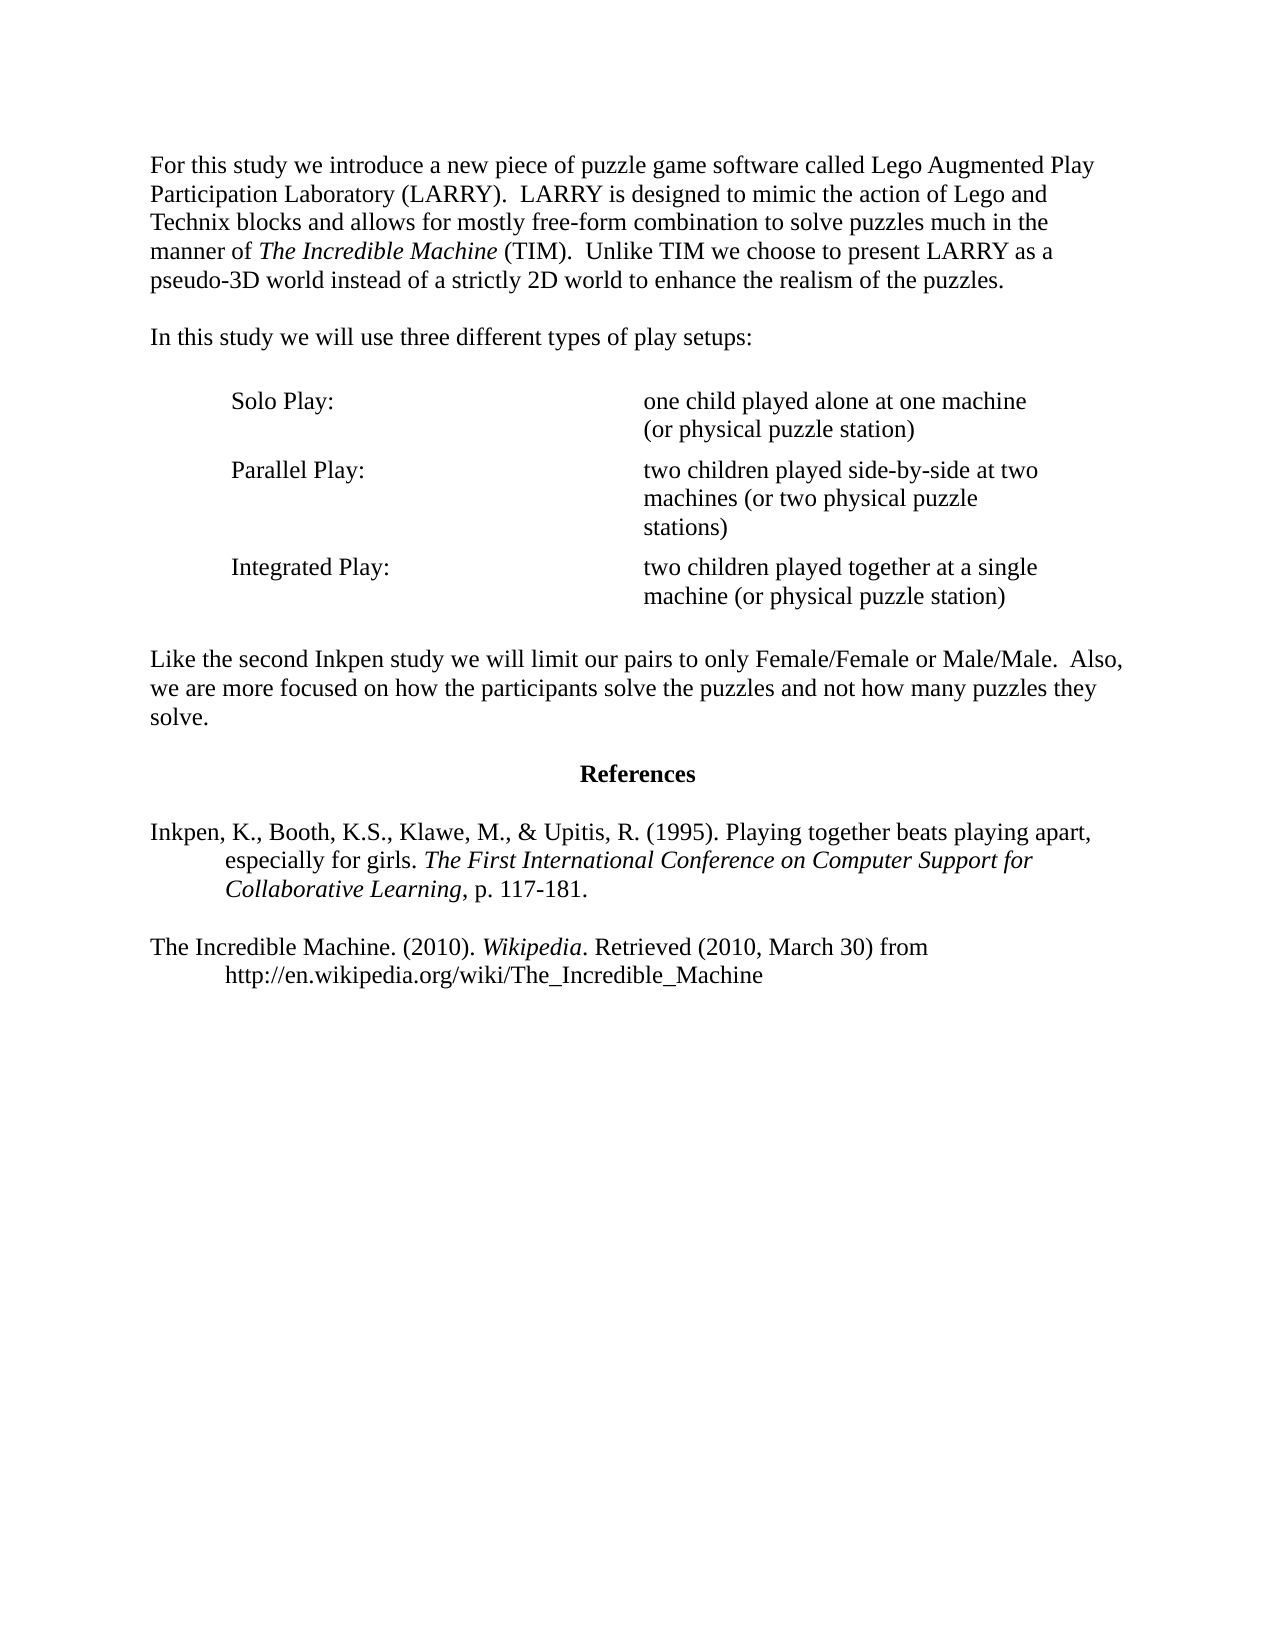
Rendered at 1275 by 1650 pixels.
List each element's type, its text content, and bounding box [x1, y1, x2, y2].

table_cell Parallel Play: [225, 449, 637, 547]
text Like the second Inkpen study we will limit our pairs to only Female/Female or Male/Male. Also, we are more focused on how the participants solve the puzzles and not how many puzzles they solve. [150, 644, 1125, 731]
table_header Solo Play: [225, 380, 637, 449]
text The Incredible Machine. (2010). Wikipedia. Retrieved (2010, March 30) from http://en.wikipedia.org/wiki/The_Incredible_Machine [150, 932, 1125, 989]
table_cell Integrated Play: [225, 547, 637, 616]
table_cell two children played together at a single machine (or physical puzzle station) [638, 547, 1050, 616]
text In this study we will use three different types of play setups: [150, 322, 1125, 351]
table_header one child played alone at one machine (or physical puzzle station) [638, 380, 1050, 449]
table_cell two children played side-by-side at two machines (or two physical puzzle stations) [638, 449, 1050, 547]
text References [150, 759, 1125, 788]
text Inkpen, K., Booth, K.S., Klawe, M., & Upitis, R. (1995). Playing together beats playing apart, especially for girls. The First International Conference on Computer Support for Collaborative Learning, p. 117-181. [150, 817, 1125, 903]
text For this study we introduce a new piece of puzzle game software called Lego Augmented Play Participation Laboratory (LARRY). LARRY is designed to mimic the action of Lego and Technix blocks and allows for mostly free-form combination to solve puzzles much in the manner of The Incredible Machine (TIM). Unlike TIM we choose to present LARRY as a pseudo-3D world instead of a strictly 2D world to enhance the realism of the puzzles. [150, 150, 1125, 294]
